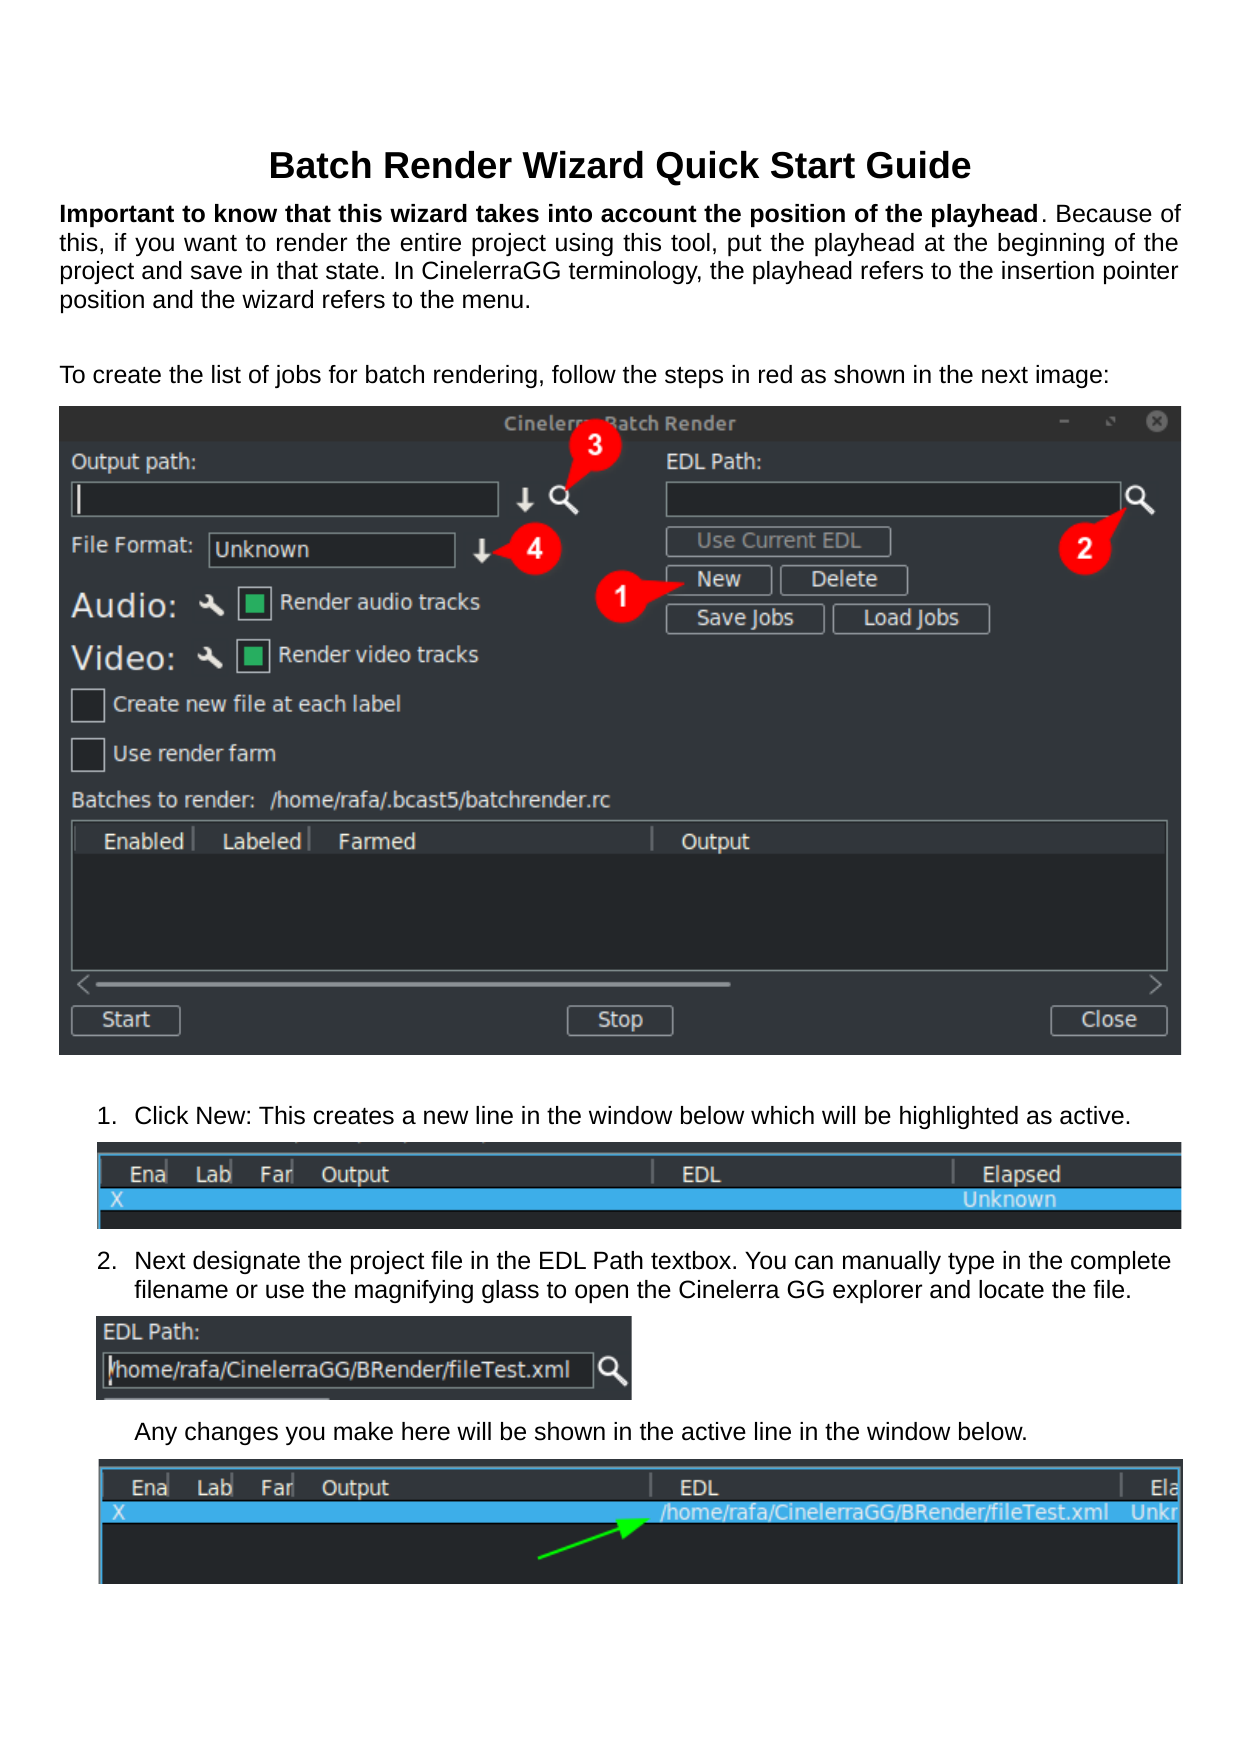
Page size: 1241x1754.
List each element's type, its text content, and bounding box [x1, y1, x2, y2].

subtitle Batch Render Wizard Quick Start Guide [59, 143, 1181, 186]
text To create the list of jobs for batch rendering, follow the steps in red as shown in the next image: [59, 360, 1181, 389]
picture [97, 1142, 1182, 1229]
picture [59, 406, 1182, 1055]
list Any changes you make here will be shown in the active line in the window below. [97, 1321, 1181, 1446]
text Important to know that this wizard takes into account the position of the playhead. Because of this, if you want to render the entire project using this tool, put the playhead at the beginning of the project and save in that state. In CinelerraGG terminology, the playhead refers to the insertion pointer position and the wizard refers to the menu. [59, 199, 1181, 314]
picture [96, 1316, 632, 1400]
list Next designate the project file in the EDL Path textbox. You can manually type in the complete filename or use the magnifying glass to open the Cinelerra GG explorer and locate the file. [97, 1229, 1181, 1304]
list Click New: This creates a new line in the window below which will be highlighted as active. [97, 1101, 1181, 1130]
picture [98, 1459, 1183, 1584]
